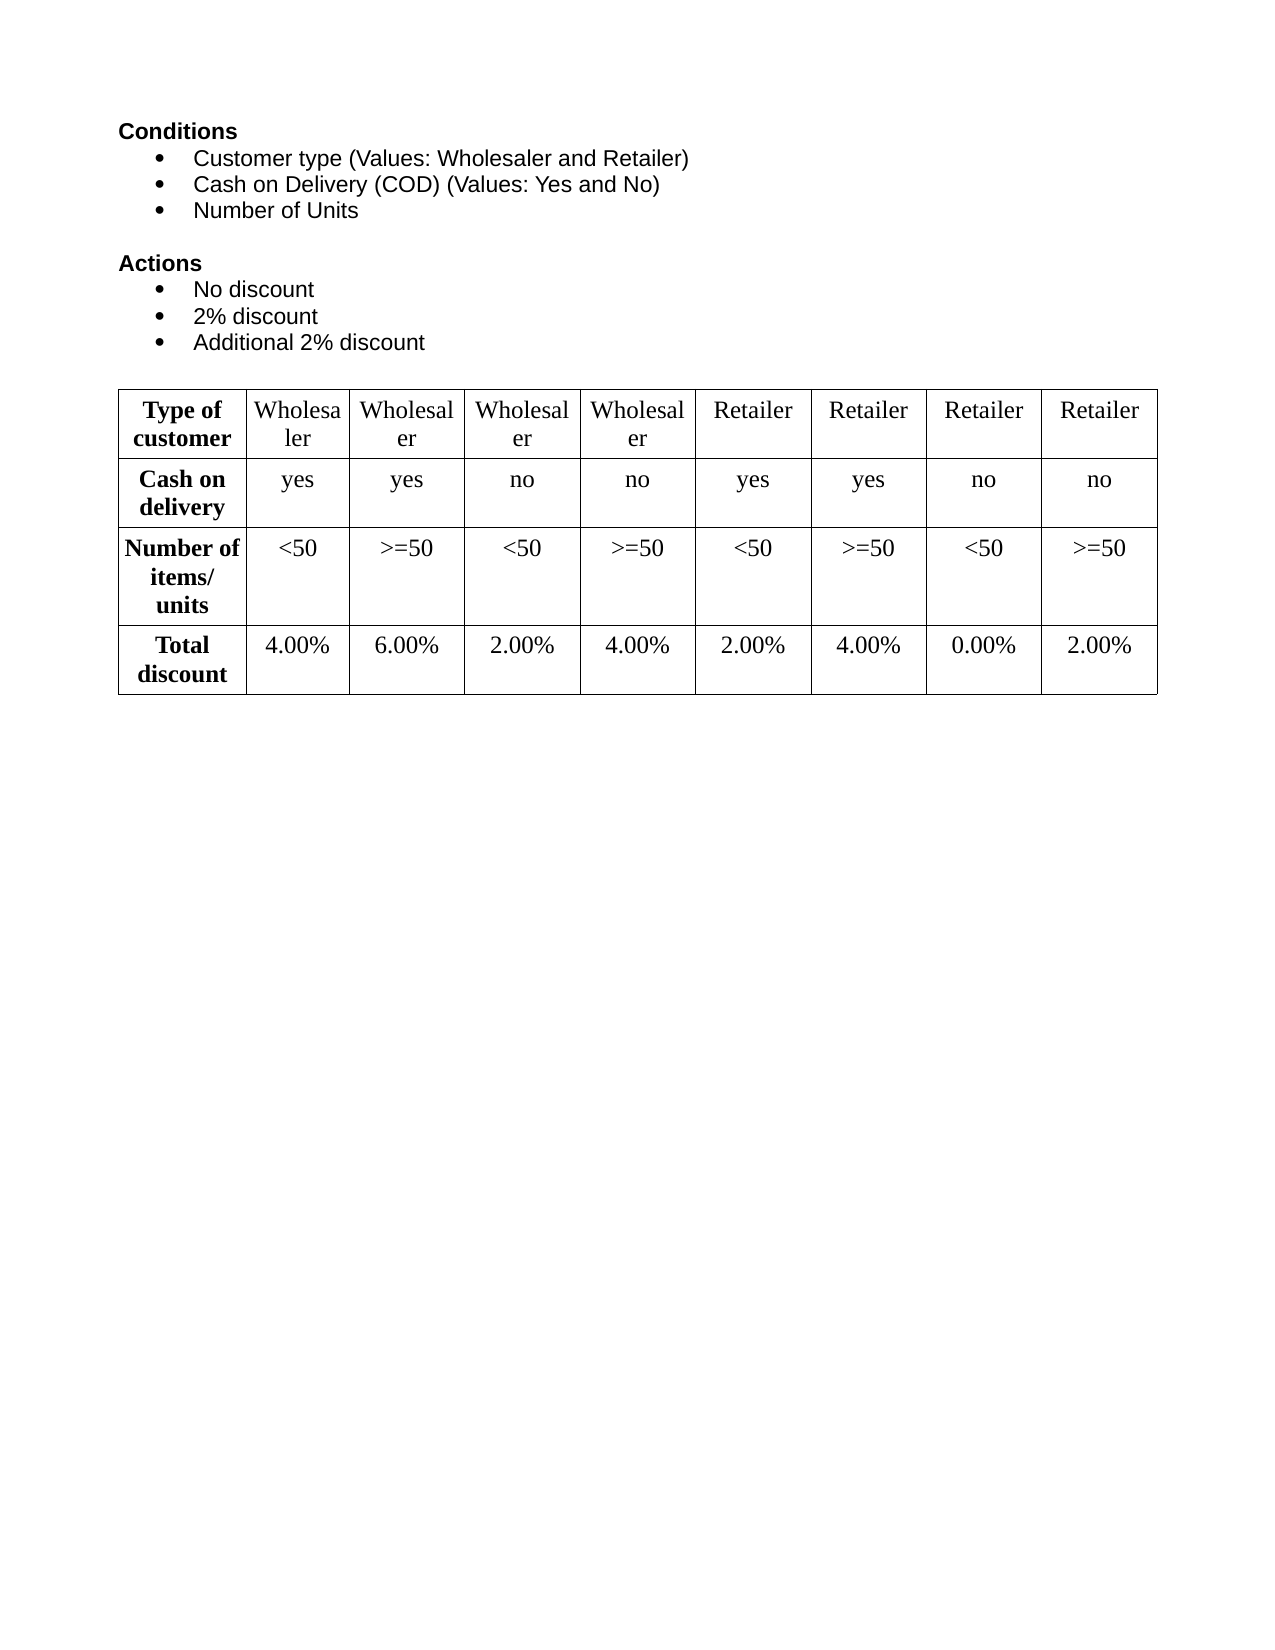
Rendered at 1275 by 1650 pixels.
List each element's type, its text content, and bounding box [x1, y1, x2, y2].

table_cell no [927, 459, 1041, 527]
table_cell 2.00% [465, 626, 580, 694]
table_cell 0.00% [927, 626, 1041, 694]
table_header Wholesaler [465, 390, 580, 458]
table_header Retailer [812, 390, 926, 458]
table_cell yes [350, 459, 464, 527]
table_cell Number of items/ units [119, 528, 246, 625]
table_header Type of customer [119, 390, 246, 458]
table_cell yes [696, 459, 811, 527]
table_header Retailer [1042, 390, 1157, 458]
list Number of Units [156, 197, 1157, 223]
list No discount [156, 276, 1157, 303]
table_cell yes [247, 459, 349, 527]
table_header Retailer [696, 390, 811, 458]
table_cell <50 [247, 528, 349, 625]
table_cell 4.00% [581, 626, 695, 694]
list 2% discount [156, 303, 1157, 329]
table_cell no [581, 459, 695, 527]
table_cell <50 [696, 528, 811, 625]
table_cell yes [812, 459, 926, 527]
table_cell >=50 [812, 528, 926, 625]
text Actions [118, 250, 1157, 276]
table_cell >=50 [581, 528, 695, 625]
table_cell no [1042, 459, 1157, 527]
table_cell Total discount [119, 626, 246, 694]
table_header Wholesaler [247, 390, 349, 458]
table_header Retailer [927, 390, 1041, 458]
table_cell Cash on delivery [119, 459, 246, 527]
table_cell 4.00% [812, 626, 926, 694]
list Cash on Delivery (COD) (Values: Yes and No) [156, 171, 1157, 197]
table_cell <50 [927, 528, 1041, 625]
table_cell >=50 [1042, 528, 1157, 625]
table_cell 2.00% [696, 626, 811, 694]
table_cell 4.00% [247, 626, 349, 694]
table_header Wholesaler [581, 390, 695, 458]
list Additional 2% discount [156, 329, 1157, 355]
table_cell 6.00% [350, 626, 464, 694]
table_cell <50 [465, 528, 580, 625]
text Conditions [118, 118, 1157, 144]
table_cell no [465, 459, 580, 527]
list Customer type (Values: Wholesaler and Retailer) [156, 144, 1157, 171]
table_cell >=50 [350, 528, 464, 625]
table_header Wholesaler [350, 390, 464, 458]
table_cell 2.00% [1042, 626, 1157, 694]
